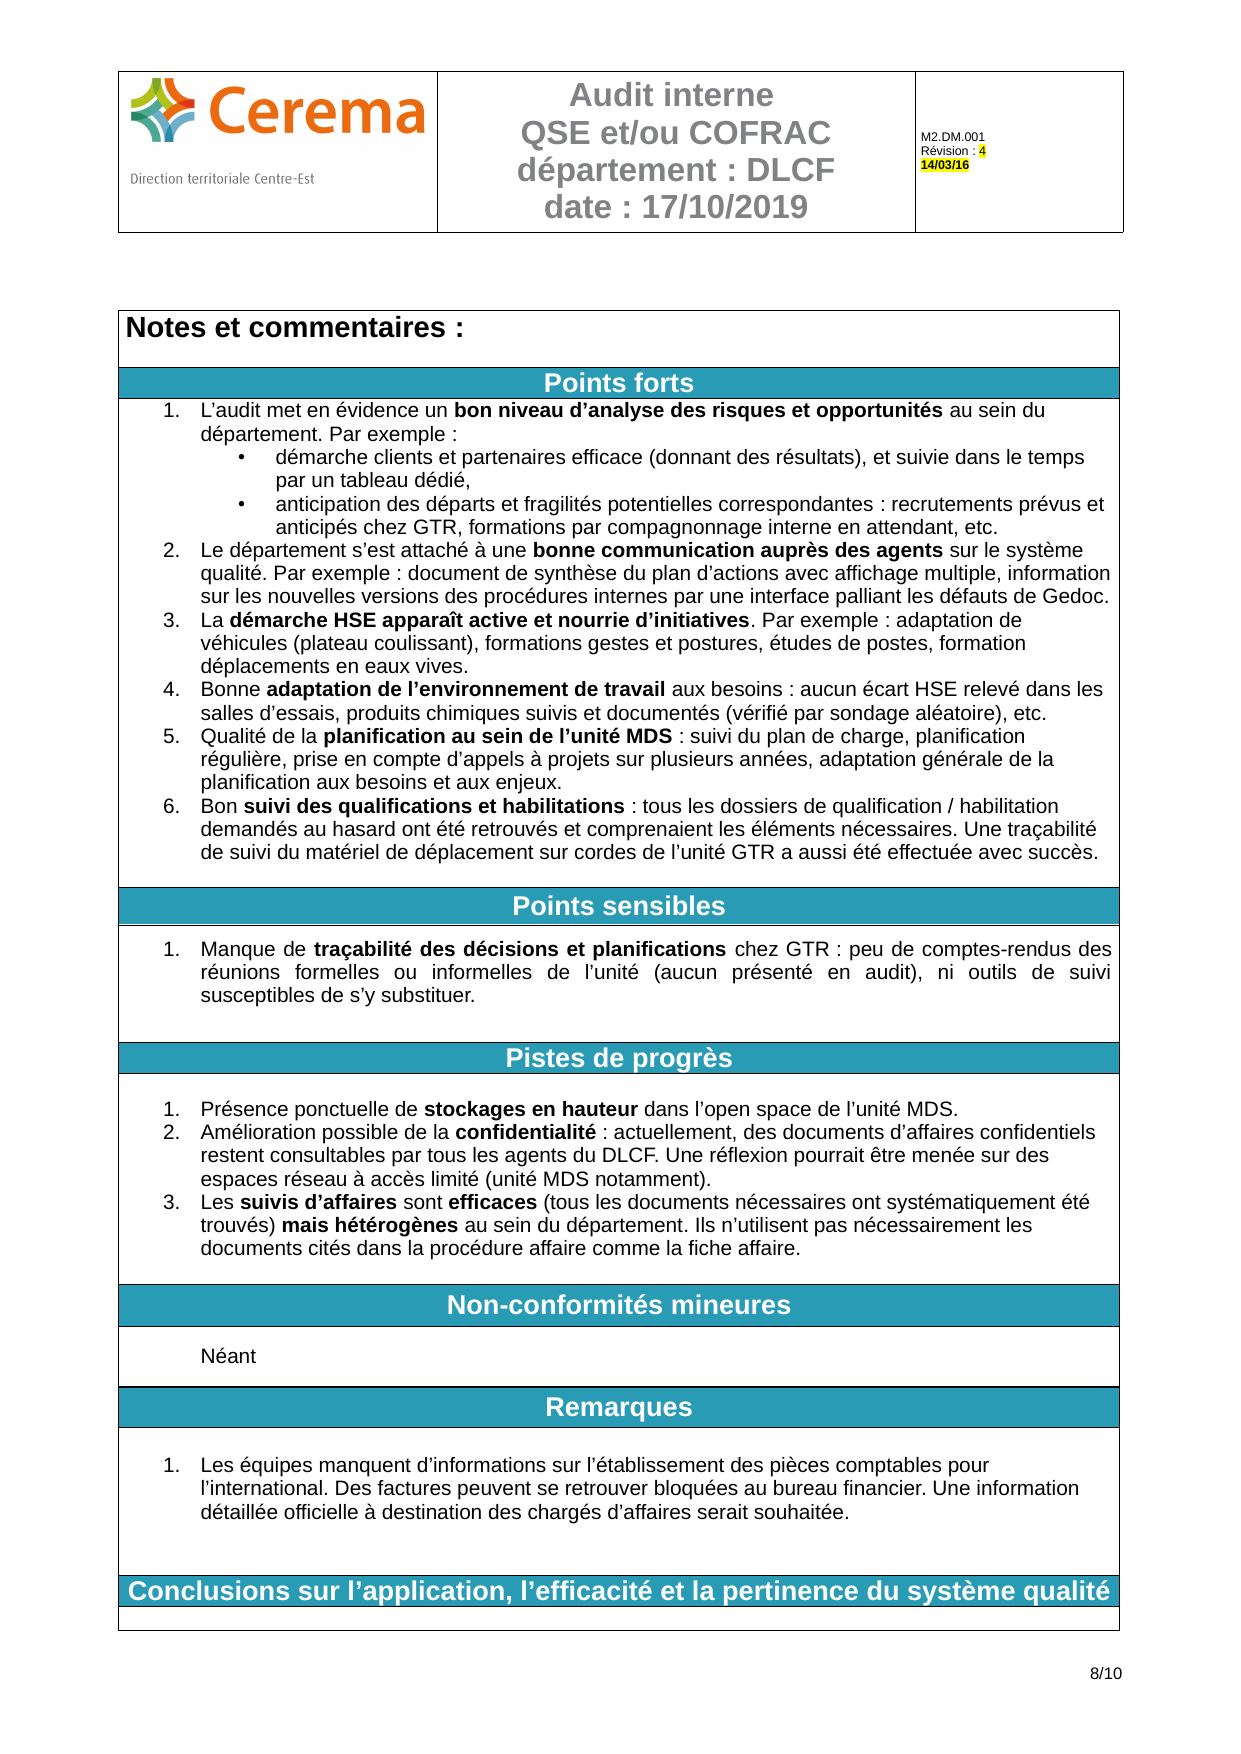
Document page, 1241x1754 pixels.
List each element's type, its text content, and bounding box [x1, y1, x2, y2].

table_header Notes et commentaires : [119, 311, 1119, 367]
table_cell Points sensibles [119, 888, 1119, 924]
table_cell Points forts [119, 368, 1119, 398]
table_cell L’audit met en évidence un bon niveau d’analyse des risques et opportunités au sein du département. Par exemple : démarche clients et partenaires efficace (donnant des résultats), et suivie dans le temps par un tableau dédié, anticipation des départs et fragilités potentielles correspondantes : recrutements prévus et anticipés chez GTR, formations par compagnonnage interne en attendant, etc. Le département s’est attaché à une bonne communication auprès des agents sur le système qualité. Par exemple : document de synthèse du plan d’actions avec affichage multiple, information sur les nouvelles versions des procédures internes par une interface palliant les défauts de Gedoc. La démarche HSE apparaît active et nourrie d’initiatives. Par exemple : adaptation de véhicules (plateau coulissant), formations gestes et postures, études de postes, formation déplacements en eaux vives. Bonne adaptation de l’environnement de travail aux besoins : aucun écart HSE relevé dans les salles d’essais, produits chimiques suivis et documentés (vérifié par sondage aléatoire), etc. Qualité de la planification au sein de l’unité MDS : suivi du plan de charge, planification régulière, prise en compte d’appels à projets sur plusieurs années, adaptation générale de la planification aux besoins et aux enjeux. Bon suivi des qualifications et habilitations : tous les dossiers de qualification / habilitation demandés au hasard ont été retrouvés et comprenaient les éléments nécessaires. Une traçabilité de suivi du matériel de déplacement sur cordes de l’unité GTR a aussi été effectuée avec succès. [119, 399, 1119, 887]
picture [129, 76, 426, 185]
table_cell [119, 1607, 1119, 1630]
table_cell Néant [119, 1327, 1119, 1386]
table_cell Présence ponctuelle de stockages en hauteur dans l’open space de l’unité MDS. Amélioration possible de la confidentialité : actuellement, des documents d’affaires confidentiels restent consultables par tous les agents du DLCF. Une réflexion pourrait être menée sur des espaces réseau à accès limité (unité MDS notamment). Les suivis d’affaires sont efficaces (tous les documents nécessaires ont systématiquement été trouvés) mais hétérogènes au sein du département. Ils n’utilisent pas nécessairement les documents cités dans la procédure affaire comme la fiche affaire. [119, 1074, 1119, 1283]
table_cell Remarques [119, 1388, 1119, 1427]
table_cell Les équipes manquent d’informations sur l’établissement des pièces comptables pour l’international. Des factures peuvent se retrouver bloquées au bureau financier. Une information détaillée officielle à destination des chargés d’affaires serait souhaitée. [119, 1428, 1119, 1575]
table_cell Non-conformités mineures [119, 1285, 1119, 1326]
table_cell Manque de traçabilité des décisions et planifications chez GTR : peu de comptes-rendus des réunions formelles ou informelles de l’unité (aucun présenté en audit), ni outils de suivi susceptibles de s’y substituer. [119, 926, 1119, 1042]
table_cell Pistes de progrès [119, 1043, 1119, 1073]
table_cell Conclusions sur l’application, l’efficacité et la pertinence du système qualité [119, 1576, 1119, 1606]
